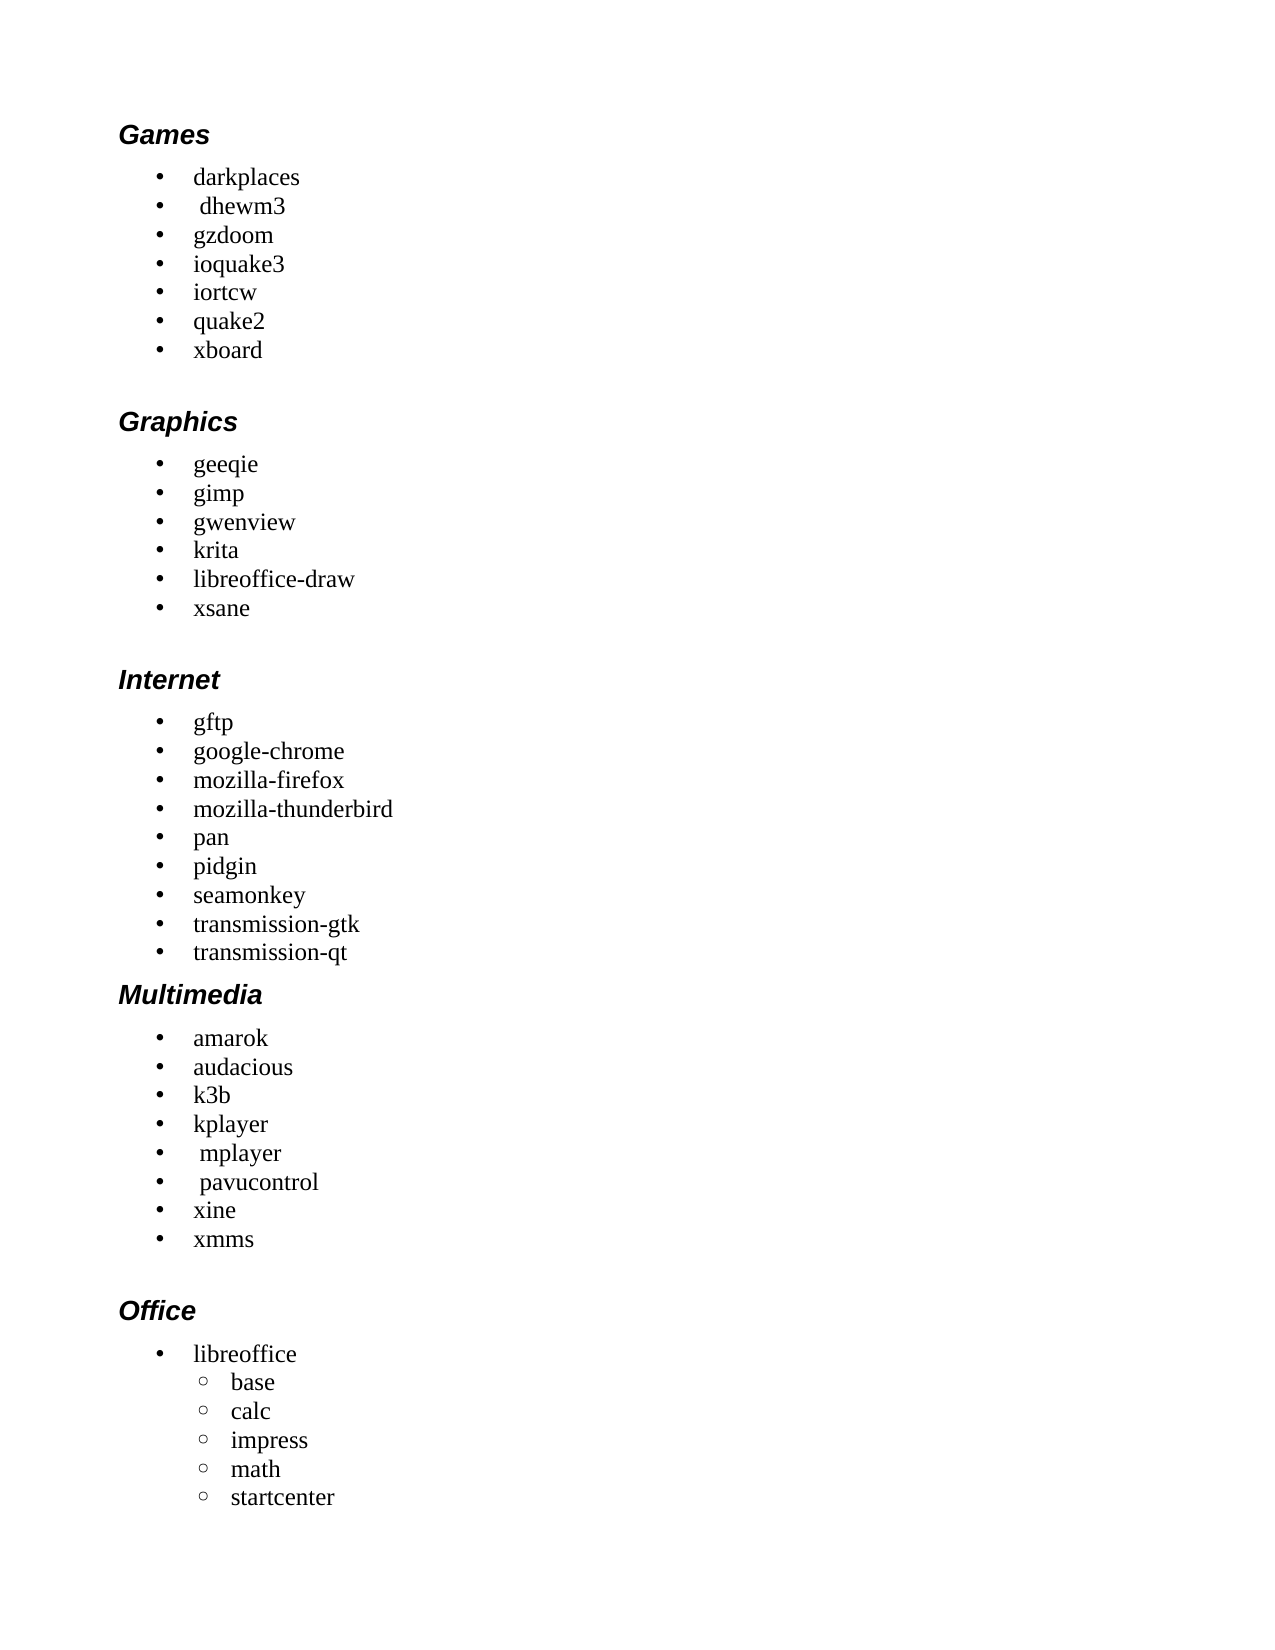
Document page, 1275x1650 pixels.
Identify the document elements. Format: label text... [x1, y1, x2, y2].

list kplayer [156, 1109, 1157, 1138]
list audacious [156, 1052, 1157, 1081]
list dhewm3 [156, 191, 1157, 220]
list gftp [156, 707, 1157, 736]
subtitle Games [118, 118, 1157, 150]
list amarok [156, 1023, 1157, 1052]
list seamonkey [156, 880, 1157, 909]
subtitle Graphics [118, 405, 1157, 437]
list pavucontrol [156, 1167, 1157, 1196]
list xboard [156, 335, 1157, 364]
list xsane [156, 593, 1157, 622]
list mplayer [156, 1138, 1157, 1167]
list k3b [156, 1081, 1157, 1109]
list mozilla-thunderbird [156, 794, 1157, 822]
list transmission-qt [156, 937, 1157, 966]
list krita [156, 536, 1157, 564]
list base [193, 1367, 1157, 1396]
list transmission-gtk [156, 909, 1157, 937]
list quake2 [156, 306, 1157, 335]
list math [193, 1454, 1157, 1482]
list ioquake3 [156, 249, 1157, 277]
list iortcw [156, 277, 1157, 306]
subtitle Multimedia [118, 979, 1157, 1011]
list impress [193, 1425, 1157, 1454]
list startcenter [193, 1482, 1157, 1511]
list google-chrome [156, 736, 1157, 765]
list libreoffice-draw [156, 564, 1157, 593]
list geeqie [156, 449, 1157, 478]
list xmms [156, 1224, 1157, 1253]
list xine [156, 1196, 1157, 1224]
list gzdoom [156, 220, 1157, 249]
subtitle Office [118, 1294, 1157, 1326]
list libreoffice [156, 1339, 1157, 1367]
list pidgin [156, 851, 1157, 880]
list mozilla-firefox [156, 765, 1157, 794]
subtitle Internet [118, 663, 1157, 695]
list gimp [156, 478, 1157, 507]
list pan [156, 822, 1157, 851]
list darkplaces [156, 162, 1157, 191]
list calc [193, 1396, 1157, 1425]
list gwenview [156, 507, 1157, 536]
